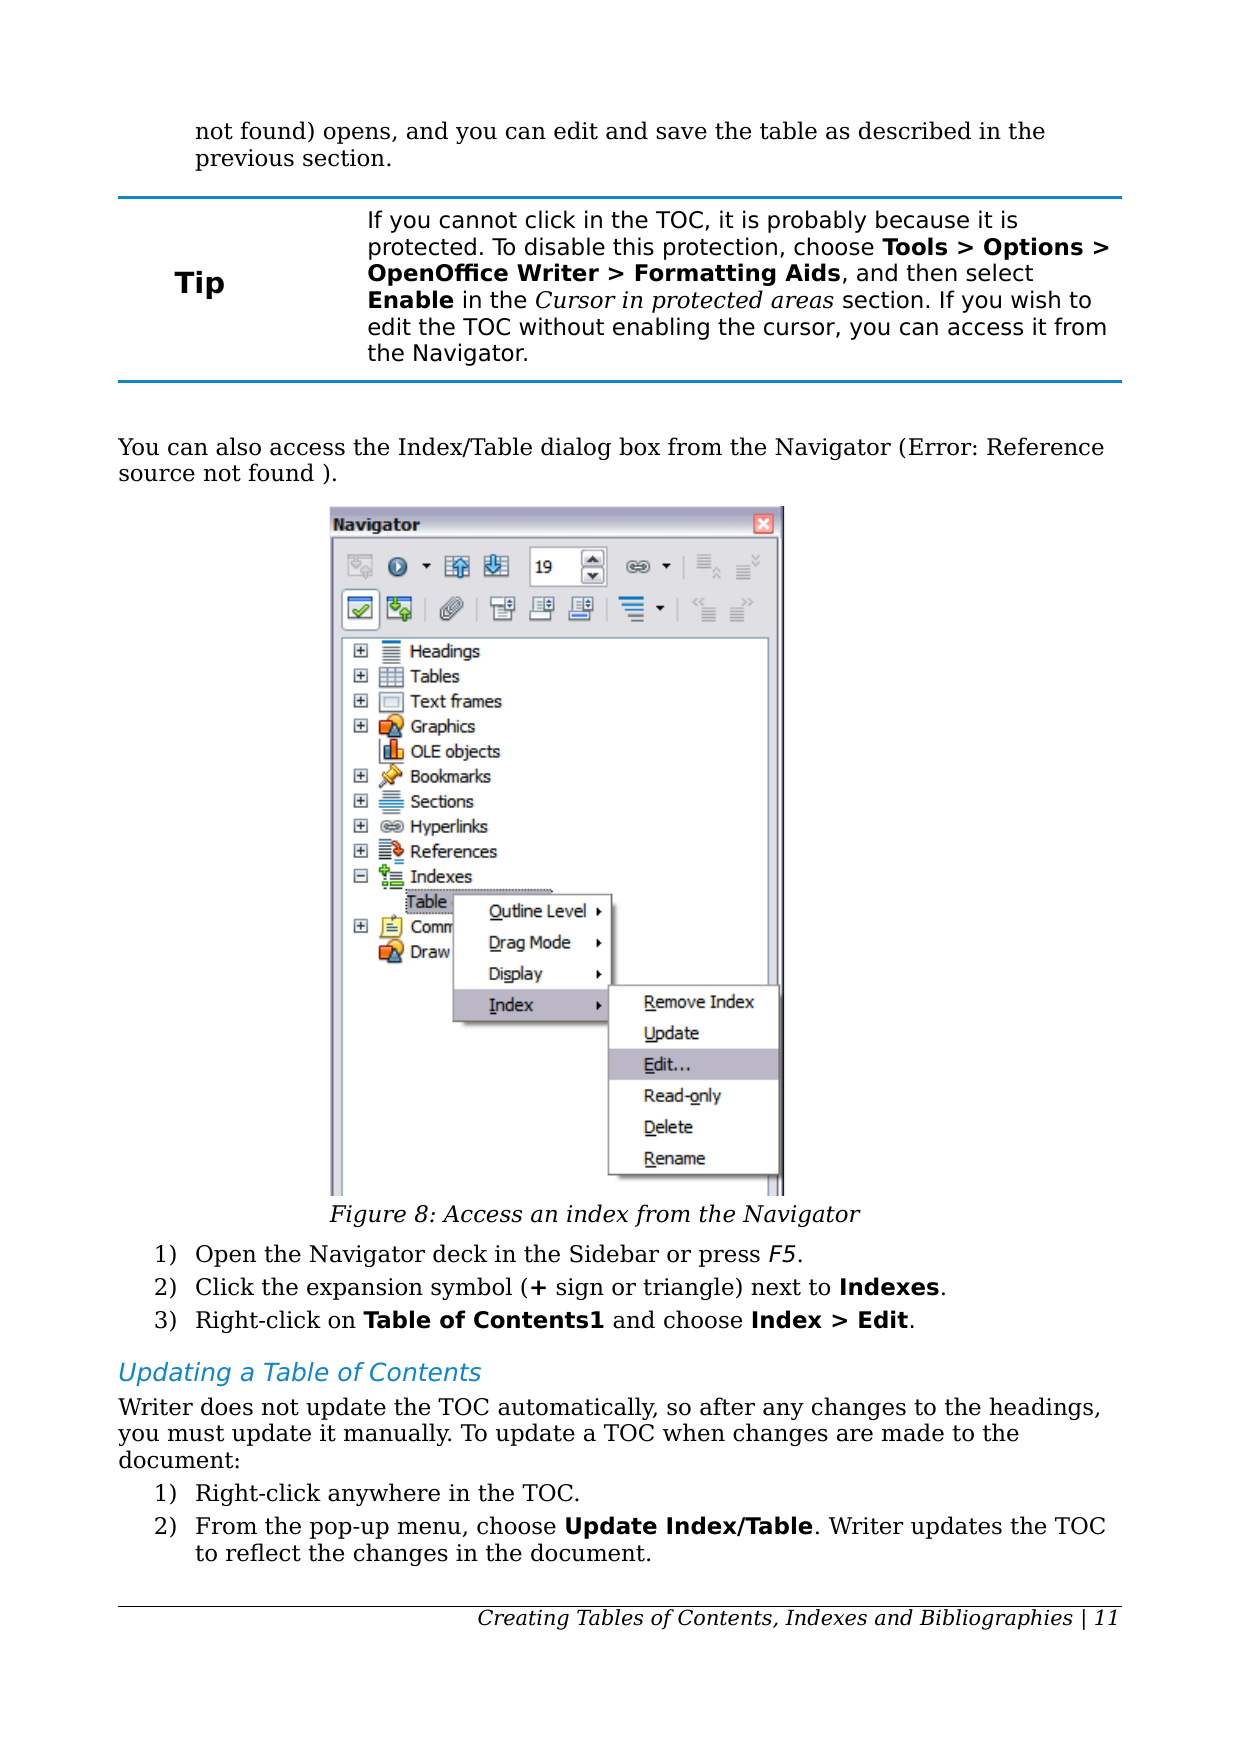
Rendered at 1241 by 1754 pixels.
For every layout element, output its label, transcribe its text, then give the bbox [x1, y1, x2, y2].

list From the pop-up menu, choose Edit Index/Table. The Insert Index/Table dialog box (Figure 1 on page ) opens, and you can edit and save the table as described in the previous section. [177, 118, 1122, 171]
list You can also access the Index/Table dialog box from the Navigator (Figure 8 ). [118, 434, 1122, 487]
text Figure 8: Access an index from the Navigator [329, 1202, 911, 1228]
list Writer does not update the TOC automatically, so after any changes to the headings, you must update it manually. To update a TOC when changes are made to the document: [118, 1394, 1122, 1474]
picture [329, 506, 785, 1196]
list Right-click on Table of Contents1 and choose Index > Edit. [177, 1307, 1122, 1334]
subtitle Updating a Table of Contents [118, 1358, 1122, 1387]
table_header If you cannot click in the TOC, it is probably because it is protected. To disable this protection, choose Tools > Options > OpenOffice Writer > Formatting Aids, and then select Enable in the Cursor in protected areas section. If you wish to edit the TOC without enabling the cursor, you can access it from the Navigator. [281, 199, 1122, 380]
list From the pop-up menu, choose Update Index/Table. Writer updates the TOC to reflect the changes in the document. [177, 1513, 1122, 1566]
list Right-click anywhere in the TOC. [177, 1480, 1122, 1507]
list Click the expansion symbol (+ sign or triangle) next to Indexes. [177, 1274, 1122, 1301]
table_header Tip [118, 199, 281, 380]
list Open the Navigator deck in the Sidebar or press F5. [177, 1241, 1122, 1268]
